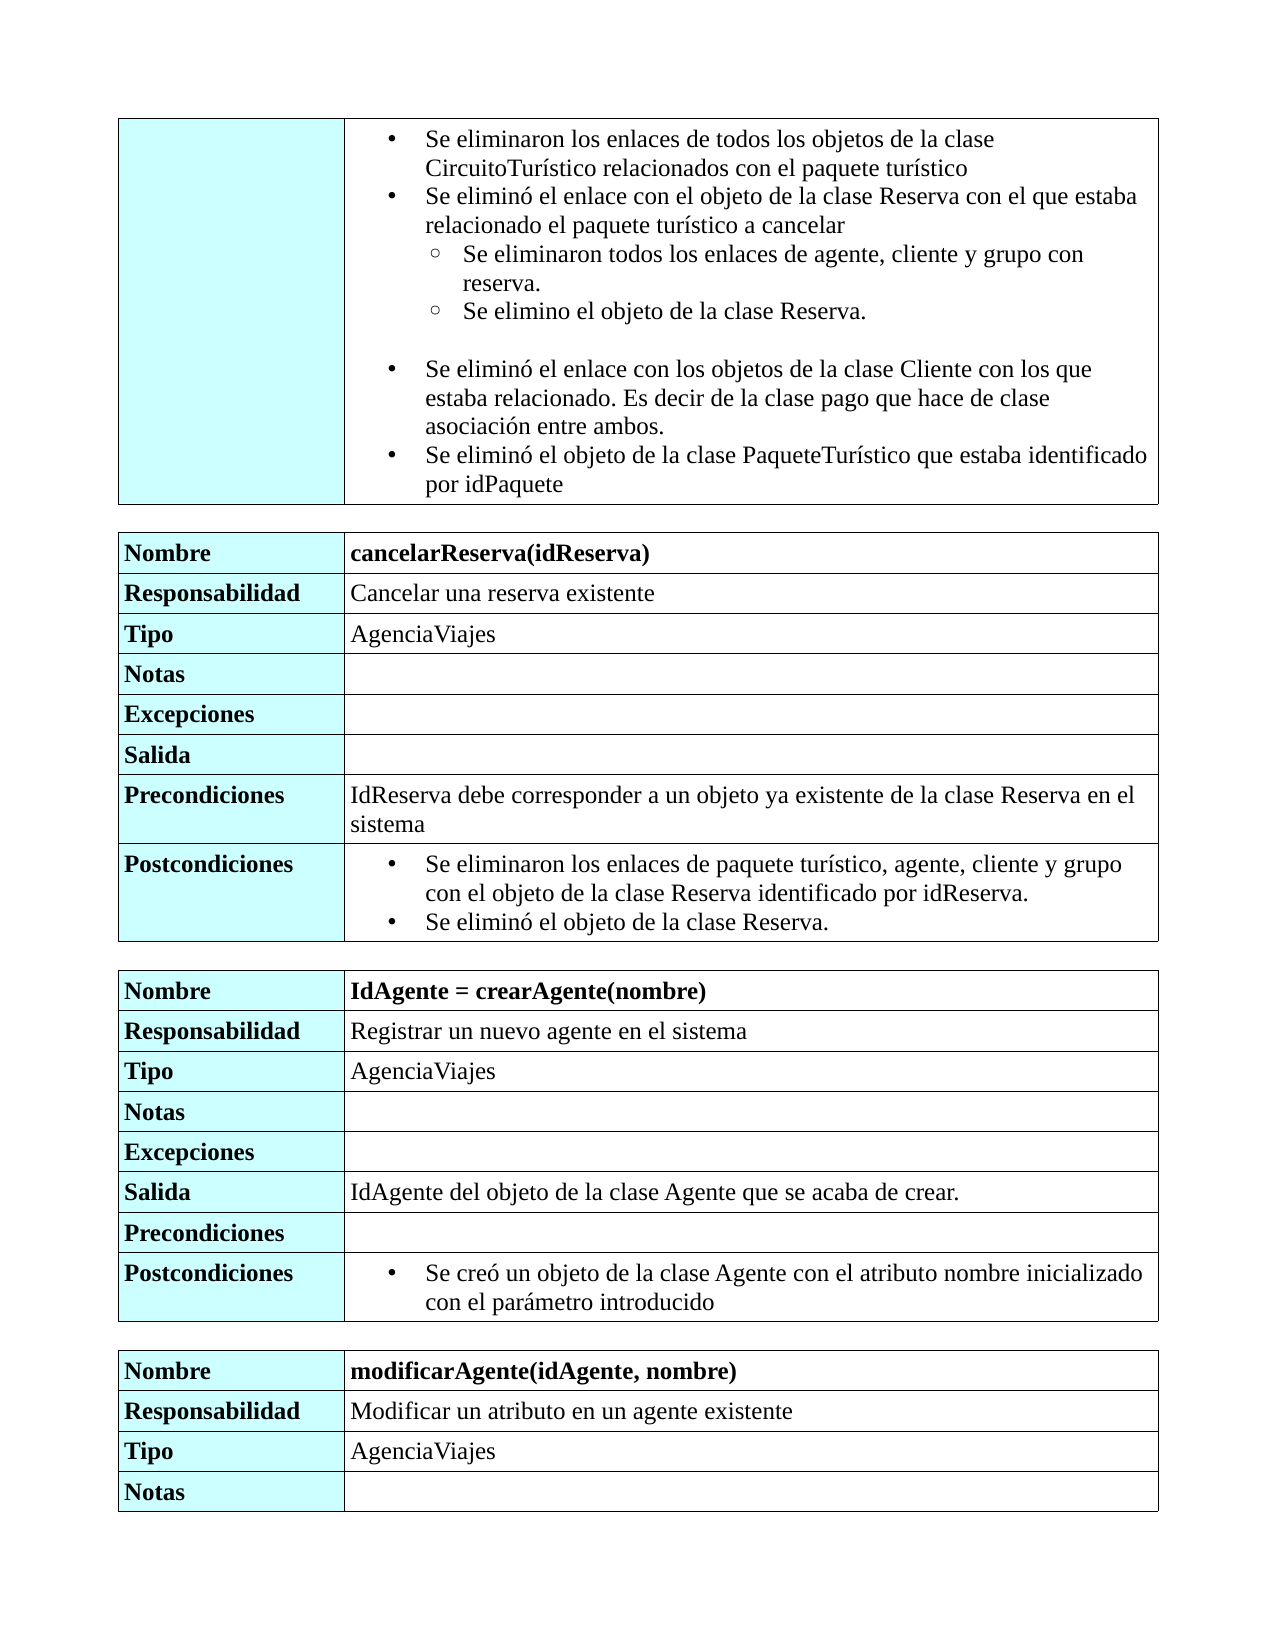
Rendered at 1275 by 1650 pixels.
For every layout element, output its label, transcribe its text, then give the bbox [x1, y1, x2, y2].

table_cell Salida [119, 1172, 344, 1212]
table_cell [345, 1472, 1158, 1511]
table_cell Postcondiciones [119, 844, 344, 941]
table_cell Modificar un atributo en un agente existente [345, 1391, 1158, 1431]
table_cell Precondiciones [119, 775, 344, 843]
table_cell Notas [119, 654, 344, 693]
table_cell Tipo [119, 1052, 344, 1091]
table_cell Registrar un nuevo agente en el sistema [345, 1011, 1158, 1051]
table_cell Tipo [119, 614, 344, 653]
table_cell Responsabilidad [119, 1391, 344, 1431]
table_cell Cancelar una reserva existente [345, 574, 1158, 613]
table_cell AgenciaViajes [345, 1432, 1158, 1471]
table_cell Tipo [119, 1432, 344, 1471]
table_cell Excepciones [119, 1132, 344, 1171]
table_cell Se creó un objeto de la clase Agente con el atributo nombre inicializado con el parámetro introducido [345, 1253, 1158, 1321]
table_cell Notas [119, 1092, 344, 1131]
table_cell [345, 695, 1158, 734]
table_cell Notas [119, 1472, 344, 1511]
table_cell IdAgente del objeto de la clase Agente que se acaba de crear. [345, 1172, 1158, 1212]
table_cell [345, 654, 1158, 693]
table_header modificarAgente(idAgente, nombre) [345, 1351, 1158, 1390]
table_cell Se eliminaron los enlaces de paquete turístico, agente, cliente y grupo con el objeto de la clase Reserva identificado por idReserva. Se eliminó el objeto de la clase Reserva. [345, 844, 1158, 941]
table_cell Responsabilidad [119, 1011, 344, 1051]
table_header cancelarReserva(idReserva) [345, 533, 1158, 573]
table_cell Postcondiciones [119, 1253, 344, 1321]
table_cell IdReserva debe corresponder a un objeto ya existente de la clase Reserva en el sistema [345, 775, 1158, 843]
table_cell Salida [119, 735, 344, 774]
table_header Nombre [119, 1351, 344, 1390]
table_cell Precondiciones [119, 1213, 344, 1252]
table_header Nombre [119, 533, 344, 573]
table_cell [345, 735, 1158, 774]
table_cell [119, 119, 344, 503]
table_cell Excepciones [119, 695, 344, 734]
table_cell [345, 1092, 1158, 1131]
table_cell AgenciaViajes [345, 614, 1158, 653]
table_cell Responsabilidad [119, 574, 344, 613]
table_cell Se eliminaron los enlaces de todas las actividades turísticas relacionadas con el objeto de la clase PaqueteTurístico al que corresponde idPaquete. Se eliminaron los enlaces de todos los objetos de la clase ServicioTurístico relacionados con el paquete Se eliminaron los enlaces de todos los objetos de la clase CircuitoTurístico relacionados con el paquete turístico Se eliminó el enlace con el objeto de la clase Reserva con el que estaba relacionado el paquete turístico a cancelar Se eliminaron todos los enlaces de agente, cliente y grupo con reserva. Se elimino el objeto de la clase Reserva. Se eliminó el enlace con los objetos de la clase Cliente con los que estaba relacionado. Es decir de la clase pago que hace de clase asociación entre ambos. Se eliminó el objeto de la clase PaqueteTurístico que estaba identificado por idPaquete [345, 119, 1158, 503]
table_cell [345, 1132, 1158, 1171]
table_cell [345, 1213, 1158, 1252]
table_header Nombre [119, 971, 344, 1010]
table_cell AgenciaViajes [345, 1052, 1158, 1091]
table_header IdAgente = crearAgente(nombre) [345, 971, 1158, 1010]
